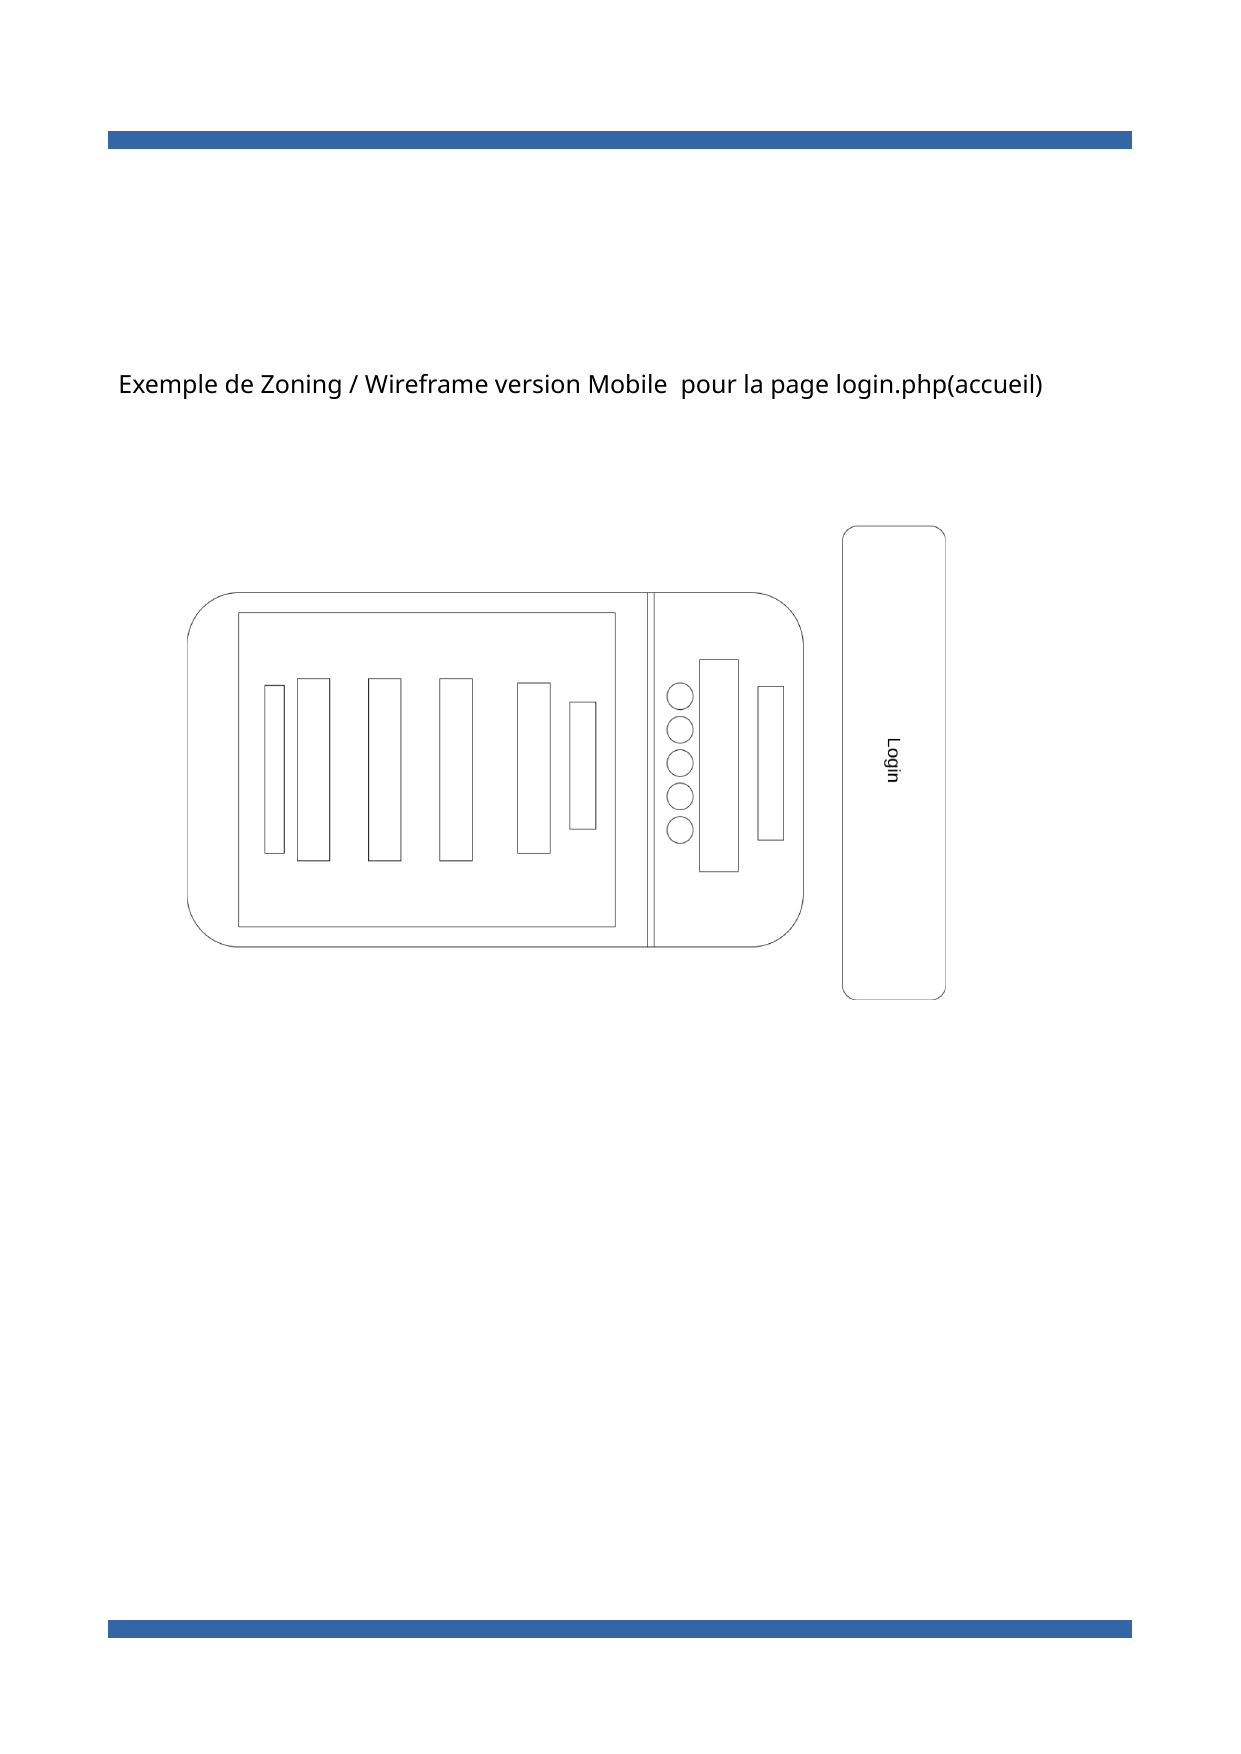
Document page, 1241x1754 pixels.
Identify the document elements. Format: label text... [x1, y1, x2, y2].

text Exemple de Zoning / Wireframe version Mobile pour la page login.php(accueil) [118, 367, 1122, 401]
picture [188, 526, 945, 1000]
